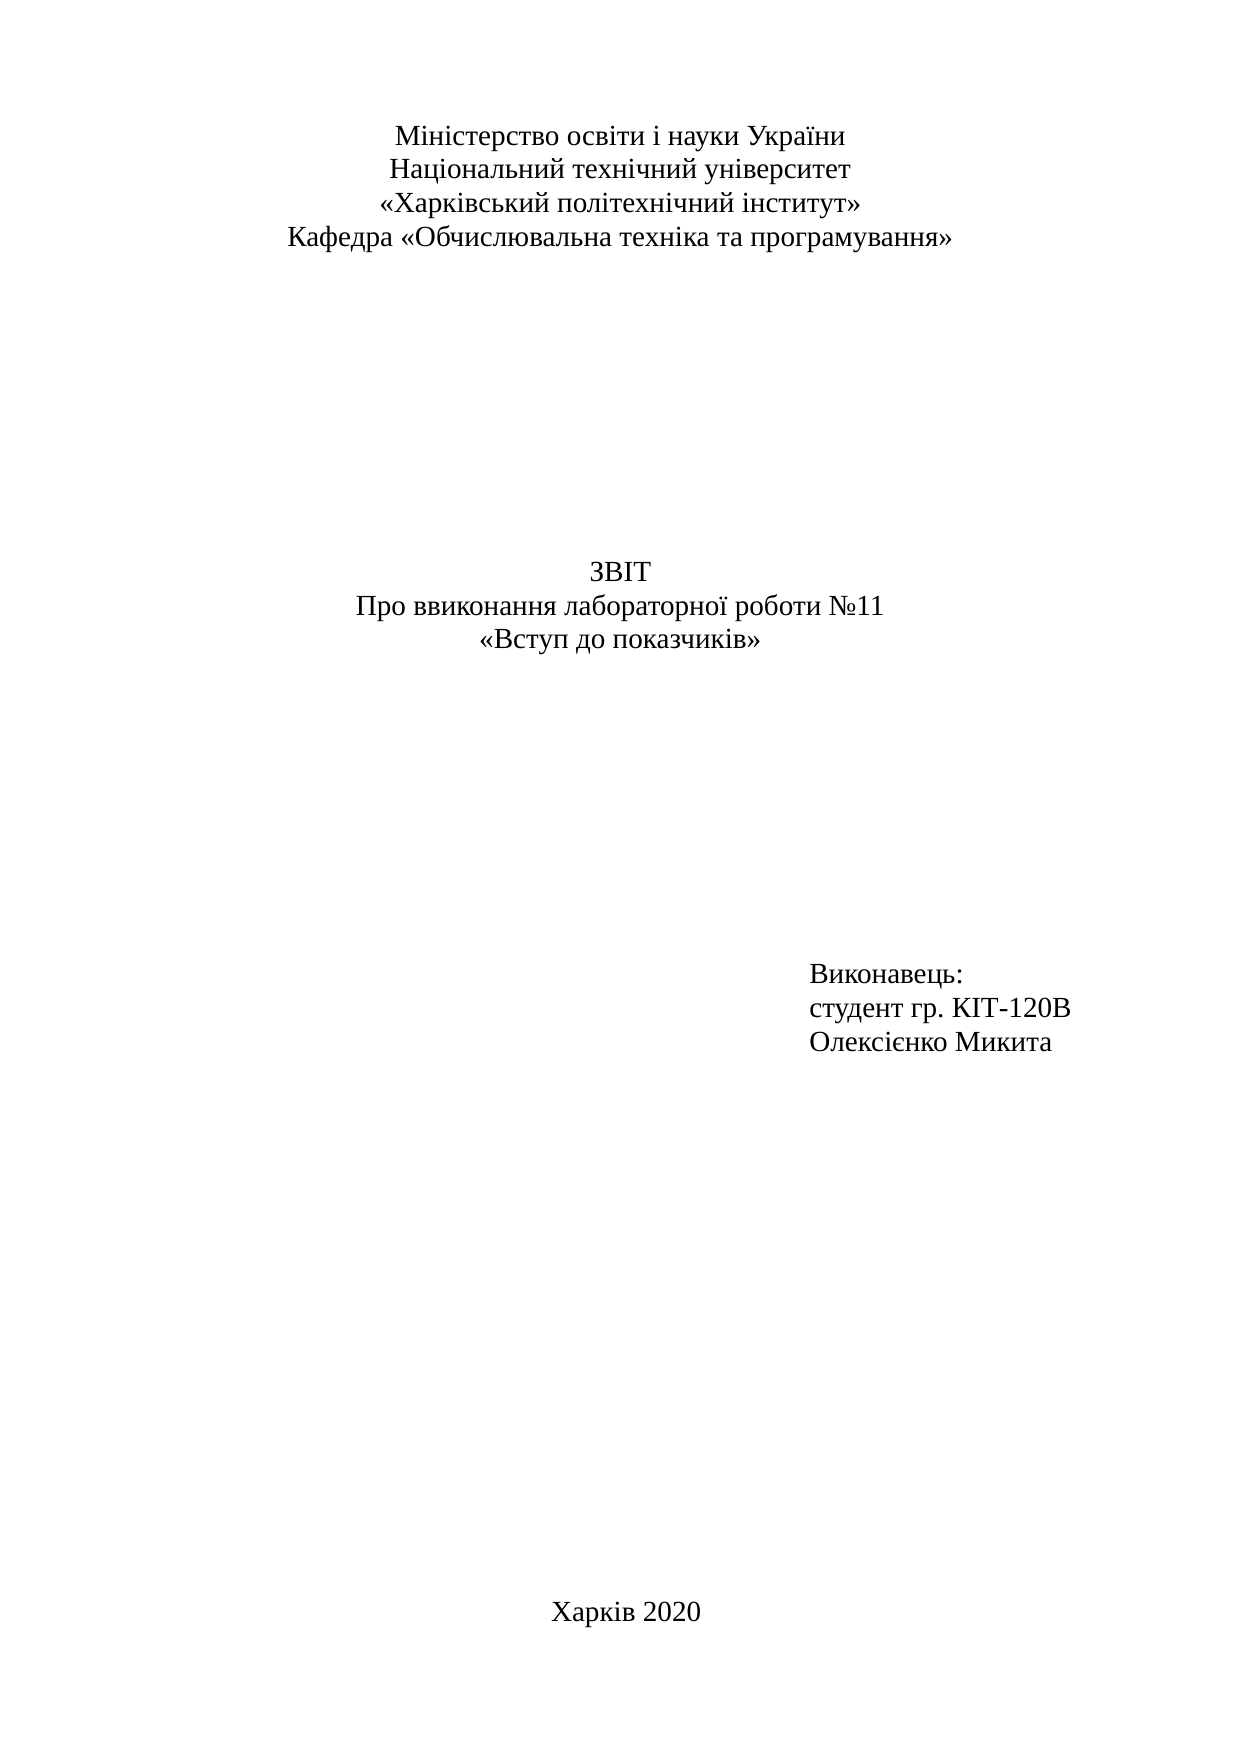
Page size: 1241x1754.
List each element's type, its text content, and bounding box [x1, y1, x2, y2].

text Міністерство освіти і науки України [118, 118, 1122, 152]
text Про ввиконання лабораторної роботи №11 [118, 588, 1122, 621]
text Виконавець: [809, 957, 1122, 990]
text Харків 2020 [130, 1594, 1122, 1627]
text «Харківський політехнічний інститут» [118, 185, 1122, 219]
text Кафедра «Обчислювальна техніка та програмування» [118, 219, 1122, 252]
text «Вступ до показчиків» [118, 621, 1122, 655]
text Національний технічний університет [118, 152, 1122, 185]
text студент гр. КІТ-120В [809, 990, 1122, 1024]
text Олексієнко Микита [809, 1024, 1122, 1057]
text ЗВІТ [118, 554, 1122, 588]
